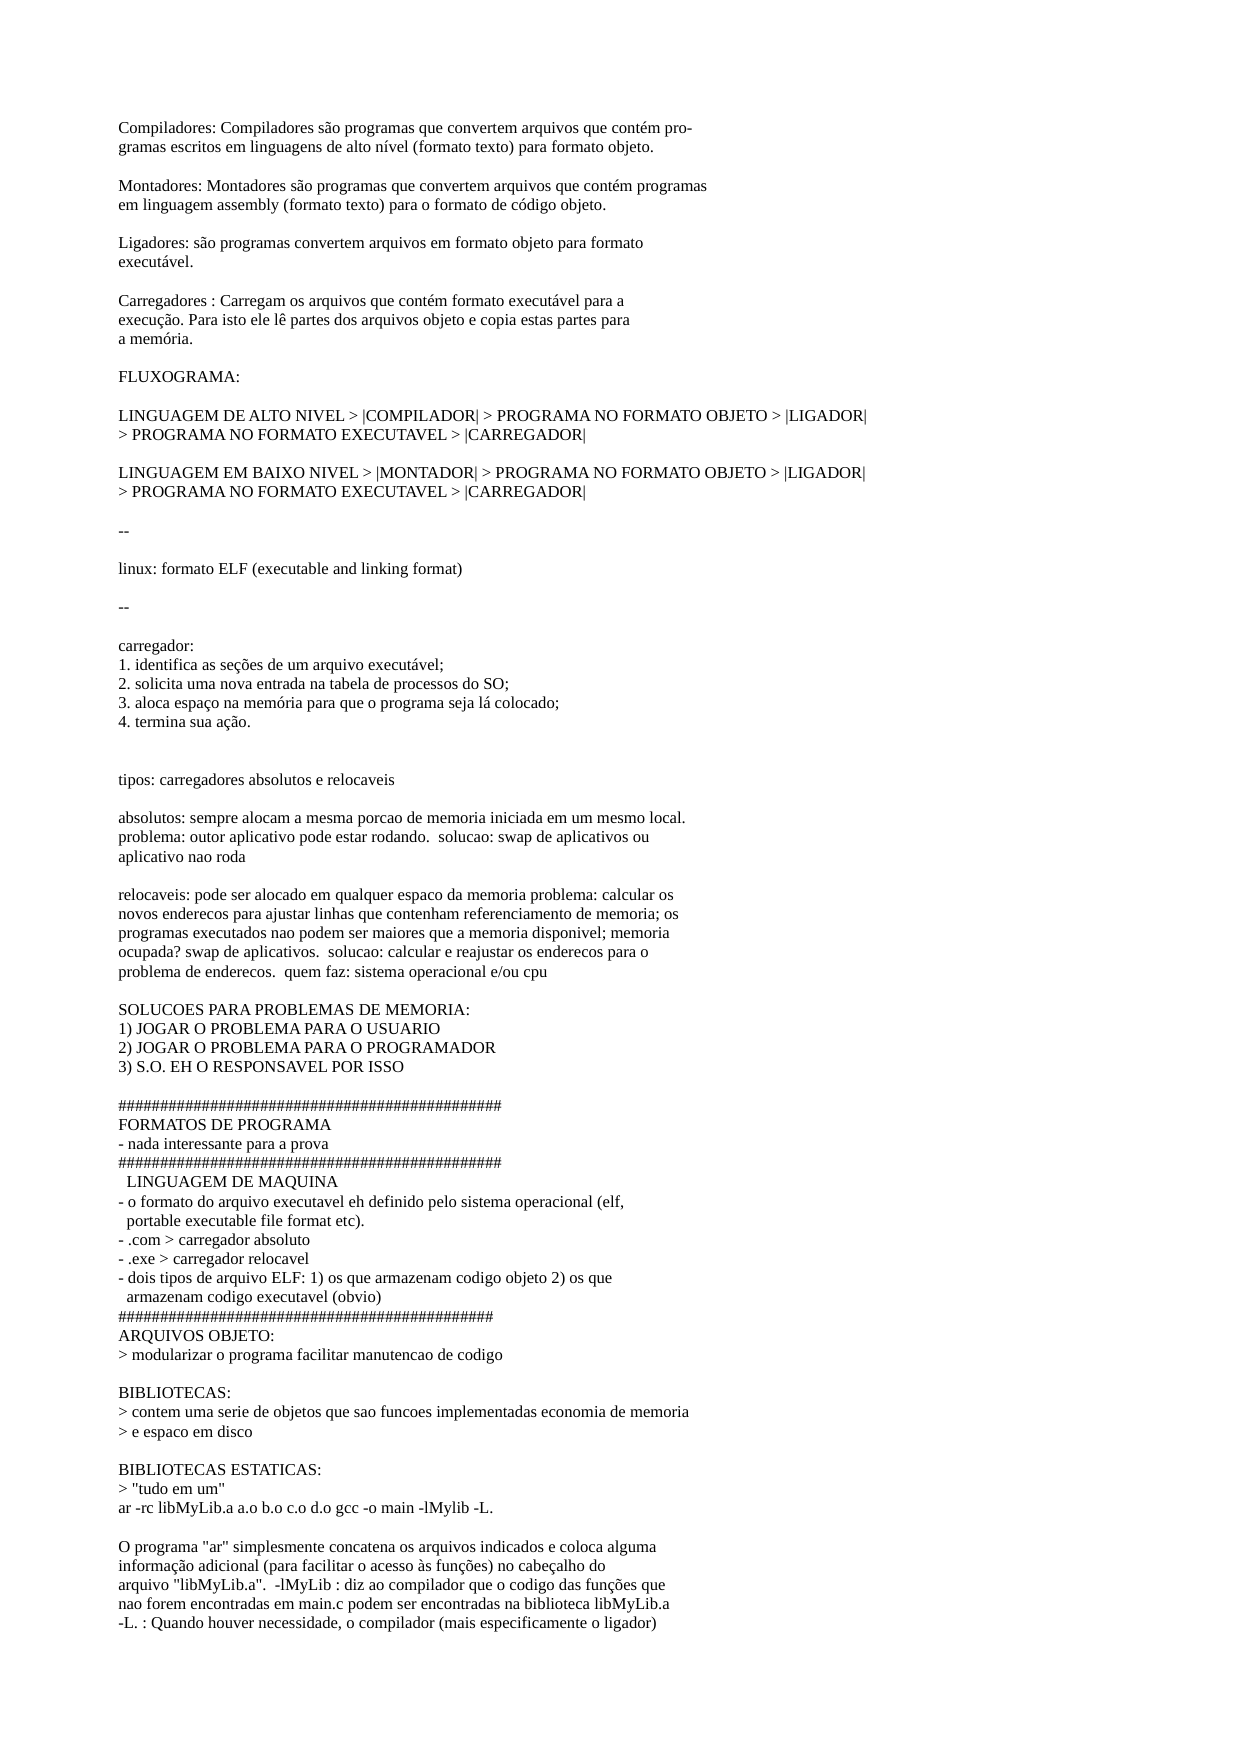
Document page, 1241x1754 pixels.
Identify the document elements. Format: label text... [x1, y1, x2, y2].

text - dois tipos de arquivo ELF: 1) os que armazenam codigo objeto 2) os que [118, 1268, 1122, 1287]
text linux: formato ELF (executable and linking format) [118, 559, 1122, 578]
text 4. termina sua ação. [118, 712, 1122, 731]
text Ligadores: são programas convertem arquivos em formato objeto para formato [118, 233, 1122, 252]
text aplicativo nao roda [118, 846, 1122, 866]
text ############################################## [118, 1096, 1122, 1115]
text > "tudo em um" [118, 1479, 1122, 1498]
text > PROGRAMA NO FORMATO EXECUTAVEL > |CARREGADOR| [118, 425, 1122, 444]
text LINGUAGEM DE MAQUINA [118, 1172, 1122, 1191]
text arquivo "libMyLib.a". -lMyLib : diz ao compilador que o codigo das funções que [118, 1575, 1122, 1594]
text BIBLIOTECAS: [118, 1383, 1122, 1402]
text - .exe > carregador relocavel [118, 1249, 1122, 1268]
text 1. identifica as seções de um arquivo executável; [118, 655, 1122, 674]
text FLUXOGRAMA: [118, 367, 1122, 386]
text - .com > carregador absoluto [118, 1230, 1122, 1249]
text > PROGRAMA NO FORMATO EXECUTAVEL > |CARREGADOR| [118, 482, 1122, 501]
text 2) JOGAR O PROBLEMA PARA O PROGRAMADOR [118, 1038, 1122, 1057]
text gramas escritos em linguagens de alto nível (formato texto) para formato objeto. [118, 137, 1122, 156]
text programas executados nao podem ser maiores que a memoria disponivel; memoria [118, 923, 1122, 942]
text 3. aloca espaço na memória para que o programa seja lá colocado; [118, 693, 1122, 712]
text -- [118, 597, 1122, 616]
text portable executable file format etc). [118, 1211, 1122, 1230]
text ocupada? swap de aplicativos. solucao: calcular e reajustar os enderecos para o [118, 942, 1122, 961]
text - o formato do arquivo executavel eh definido pelo sistema operacional (elf, [118, 1191, 1122, 1211]
text 2. solicita uma nova entrada na tabela de processos do SO; [118, 674, 1122, 693]
text ############################################## [118, 1153, 1122, 1172]
text 1) JOGAR O PROBLEMA PARA O USUARIO [118, 1019, 1122, 1038]
text nao forem encontradas em main.c podem ser encontradas na biblioteca libMyLib.a [118, 1594, 1122, 1613]
text LINGUAGEM EM BAIXO NIVEL > |MONTADOR| > PROGRAMA NO FORMATO OBJETO > |LIGADOR| [118, 463, 1122, 482]
text - nada interessante para a prova [118, 1134, 1122, 1153]
text absolutos: sempre alocam a mesma porcao de memoria iniciada em um mesmo local. [118, 808, 1122, 827]
text > e espaco em disco [118, 1421, 1122, 1441]
text tipos: carregadores absolutos e relocaveis [118, 770, 1122, 789]
text novos enderecos para ajustar linhas que contenham referenciamento de memoria; os [118, 904, 1122, 923]
text > contem uma serie de objetos que sao funcoes implementadas economia de memoria [118, 1402, 1122, 1421]
text SOLUCOES PARA PROBLEMAS DE MEMORIA: [118, 1000, 1122, 1019]
text problema: outor aplicativo pode estar rodando. solucao: swap de aplicativos ou [118, 827, 1122, 846]
text a memória. [118, 329, 1122, 348]
text Montadores: Montadores são programas que convertem arquivos que contém programas [118, 176, 1122, 195]
text execução. Para isto ele lê partes dos arquivos objeto e copia estas partes para [118, 310, 1122, 329]
text BIBLIOTECAS ESTATICAS: [118, 1460, 1122, 1479]
text em linguagem assembly (formato texto) para o formato de código objeto. [118, 195, 1122, 214]
text > modularizar o programa facilitar manutencao de codigo [118, 1345, 1122, 1364]
text carregador: [118, 636, 1122, 655]
text -- [118, 521, 1122, 540]
text LINGUAGEM DE ALTO NIVEL > |COMPILADOR| > PROGRAMA NO FORMATO OBJETO > |LIGADOR| [118, 406, 1122, 425]
text executável. [118, 252, 1122, 271]
text Compiladores: Compiladores são programas que convertem arquivos que contém pro- [118, 118, 1122, 137]
text 3) S.O. EH O RESPONSAVEL POR ISSO [118, 1057, 1122, 1076]
text ar -rc libMyLib.a a.o b.o c.o d.o gcc -o main -lMylib -L. [118, 1498, 1122, 1517]
text problema de enderecos. quem faz: sistema operacional e/ou cpu [118, 961, 1122, 981]
text relocaveis: pode ser alocado em qualquer espaco da memoria problema: calcular os [118, 885, 1122, 904]
text -L. : Quando houver necessidade, o compilador (mais especificamente o ligador) [118, 1613, 1122, 1632]
text FORMATOS DE PROGRAMA [118, 1115, 1122, 1134]
text armazenam codigo executavel (obvio) [118, 1287, 1122, 1306]
text ############################################# [118, 1306, 1122, 1326]
text informação adicional (para facilitar o acesso às funções) no cabeçalho do [118, 1556, 1122, 1575]
text O programa "ar" simplesmente concatena os arquivos indicados e coloca alguma [118, 1536, 1122, 1556]
text Carregadores : Carregam os arquivos que contém formato executável para a [118, 291, 1122, 310]
text ARQUIVOS OBJETO: [118, 1326, 1122, 1345]
